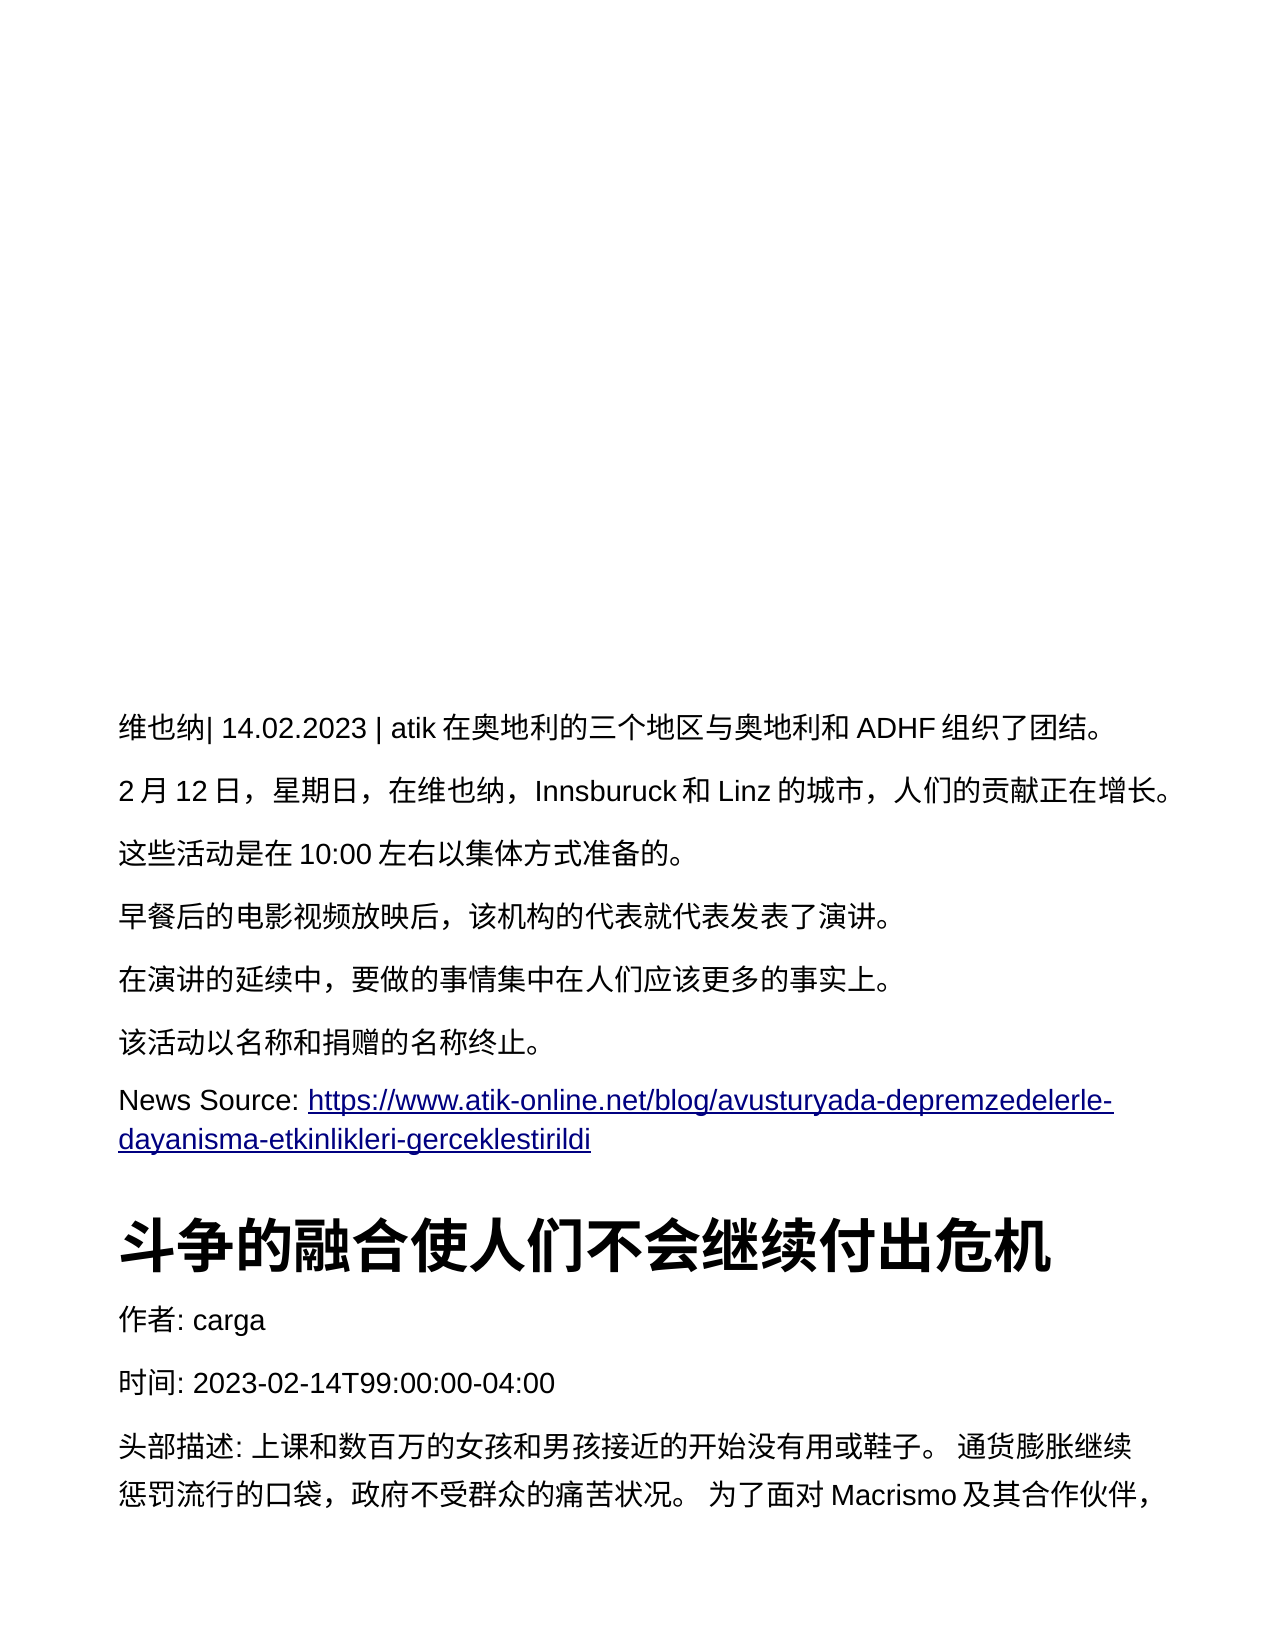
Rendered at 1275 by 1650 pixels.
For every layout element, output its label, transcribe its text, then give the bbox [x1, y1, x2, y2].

text 在演讲的延续中，要做的事情集中在人们应该更多的事实上。 [118, 957, 1157, 999]
text 这些活动是在10:00左右以集体方式准备的。 [118, 831, 1157, 873]
subtitle 斗争的融合使人们不会继续付出危机 [118, 1200, 1157, 1284]
text 维也纳| 14.02.2023 | atik在奥地利的三个地区与奥地利和ADHF组织了团结。 [118, 118, 1157, 747]
text 作者: carga [118, 1297, 1157, 1339]
text 头部描述: 上课和数百万的女孩和男孩接近的开始没有用或鞋子。 通货膨胀继续惩罚流行的口袋，政府不受群众的痛苦状况。 为了面对Macrismo及其合作伙伴，我们将继续与人民群体的统一以及与这种调整政策进行斗争的统一，该政策分裂了大众力量，将中心置于选举中，并侧重于反动的权利。 [118, 1423, 1157, 1514]
text 早餐后的电影视频放映后，该机构的代表就代表发表了演讲。 [118, 894, 1157, 936]
text 2月12日，星期日，在维也纳，Innsburuck和Linz的城市，人们的贡献正在增长。 [118, 768, 1157, 810]
text 该活动以名称和捐赠的名称终止。 [118, 1020, 1157, 1062]
text 时间: 2023-02-14T99:00:00-04:00 [118, 1360, 1157, 1402]
text News Source: https://www.atik-online.net/blog/avusturyada-depremzedelerle-dayanisma-etkinlikleri-gerceklestirildi [118, 1083, 1157, 1155]
